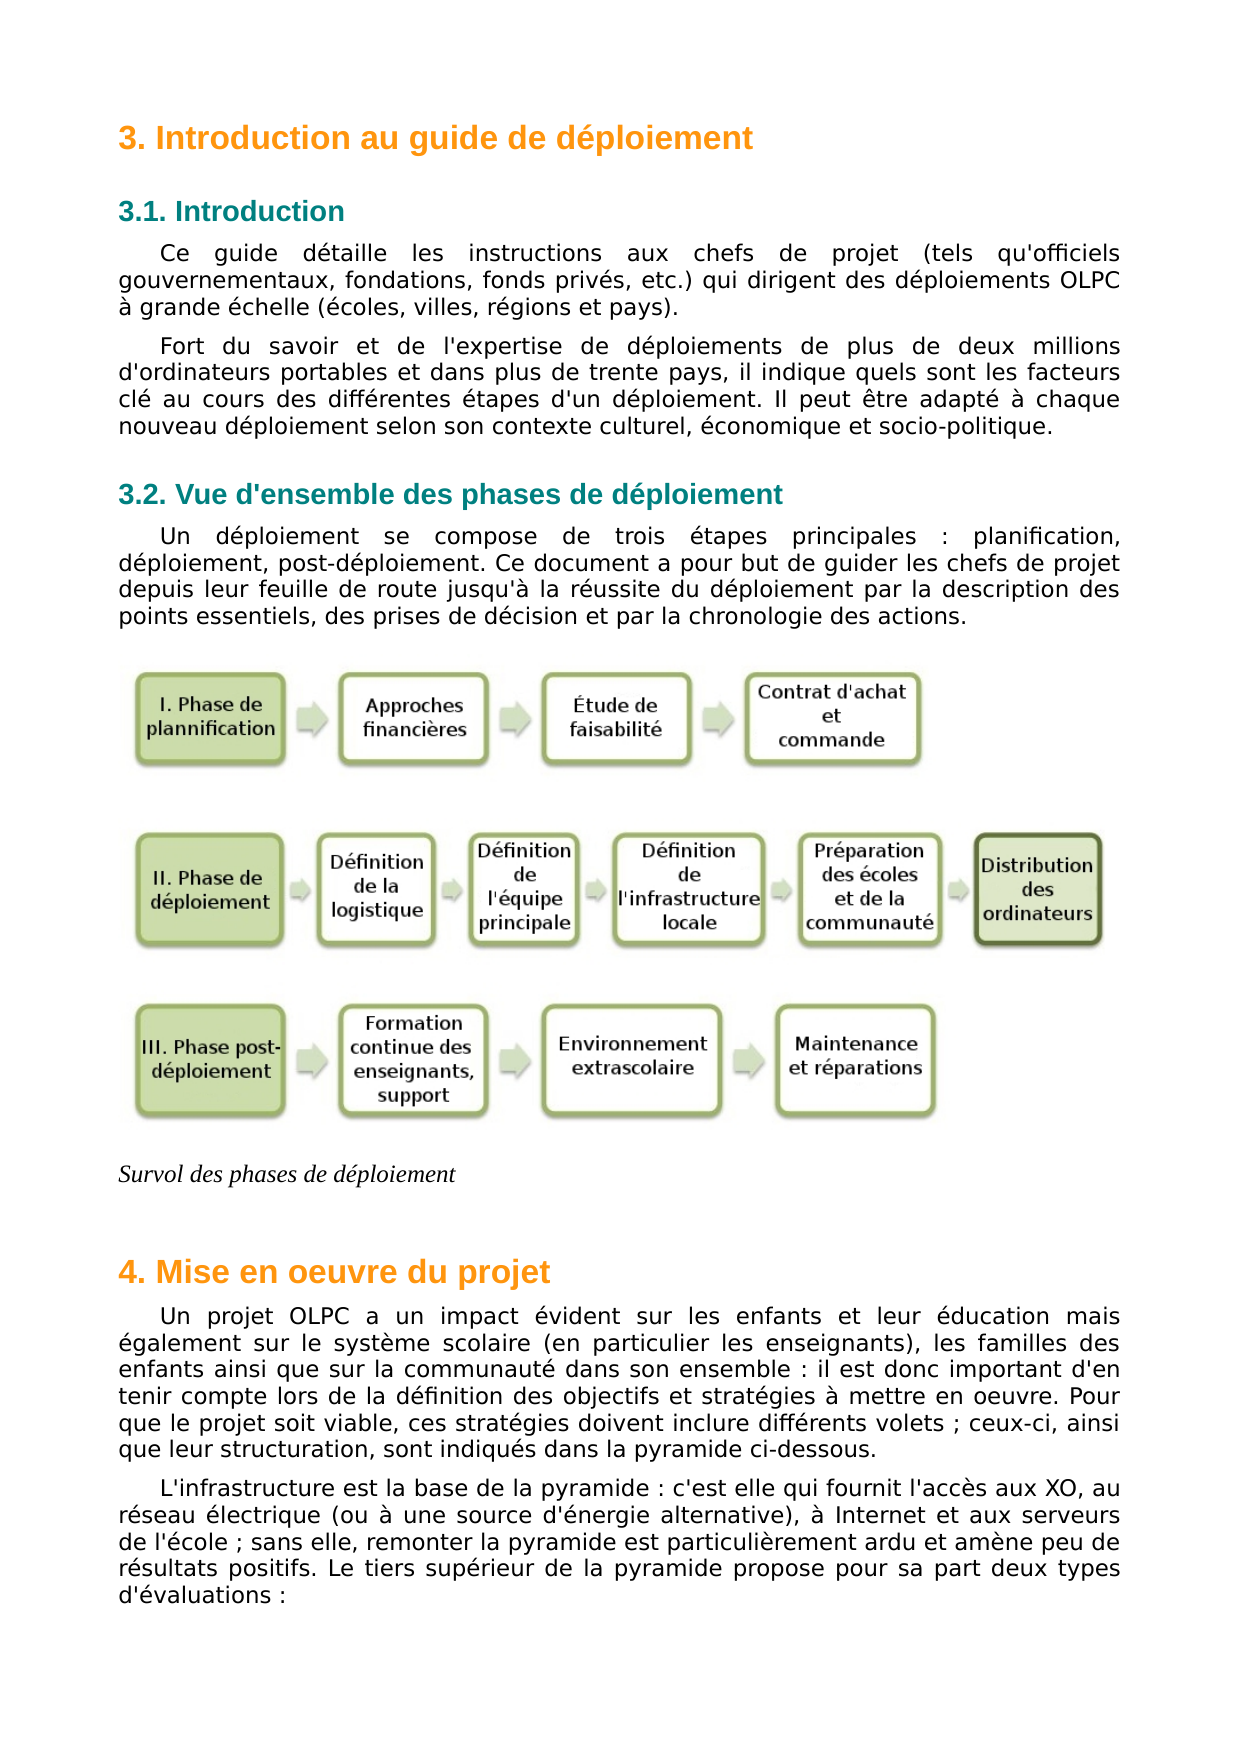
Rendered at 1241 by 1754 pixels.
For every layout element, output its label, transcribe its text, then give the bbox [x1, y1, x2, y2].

subtitle Vue d'ensemble des phases de déploiement [118, 477, 1122, 511]
picture [118, 654, 1123, 1159]
text Un déploiement se compose de trois étapes principales : planification, déploiement, post-déploiement. Ce document a pour but de guider les chefs de projet depuis leur feuille de route jusqu'à la réussite du déploiement par la description des points essentiels, des prises de décision et par la chronologie des actions. [118, 523, 1122, 630]
text Ce guide détaille les instructions aux chefs de projet (tels qu'officiels gouvernementaux, fondations, fonds privés, etc.) qui dirigent des déploiements OLPC à grande échelle (écoles, villes, régions et pays). [118, 240, 1122, 320]
subtitle Introduction au guide de déploiement [118, 118, 1122, 157]
subtitle Introduction [118, 194, 1122, 228]
text Un projet OLPC a un impact évident sur les enfants et leur éducation mais également sur le système scolaire (en particulier les enseignants), les familles des enfants ainsi que sur la communauté dans son ensemble : il est donc important d'en tenir compte lors de la définition des objectifs et stratégies à mettre en oeuvre. Pour que le projet soit viable, ces stratégies doivent inclure différents volets ; ceux-ci, ainsi que leur structuration, sont indiqués dans la pyramide ci-dessous. [118, 1303, 1122, 1463]
text Fort du savoir et de l'expertise de déploiements de plus de deux millions d'ordinateurs portables et dans plus de trente pays, il indique quels sont les facteurs clé au cours des différentes étapes d'un déploiement. Il peut être adapté à chaque nouveau déploiement selon son contexte culturel, économique et socio-politique. [118, 333, 1122, 439]
text L'infrastructure est la base de la pyramide : c'est elle qui fournit l'accès aux XO, au réseau électrique (ou à une source d'énergie alternative), à Internet et aux serveurs de l'école ; sans elle, remonter la pyramide est particulièrement ardu et amène peu de résultats positifs. Le tiers supérieur de la pyramide propose pour sa part deux types d'évaluations : [118, 1476, 1122, 1609]
subtitle Mise en oeuvre du projet [118, 1252, 1122, 1291]
text Survol des phases de déploiement [118, 1159, 1122, 1188]
